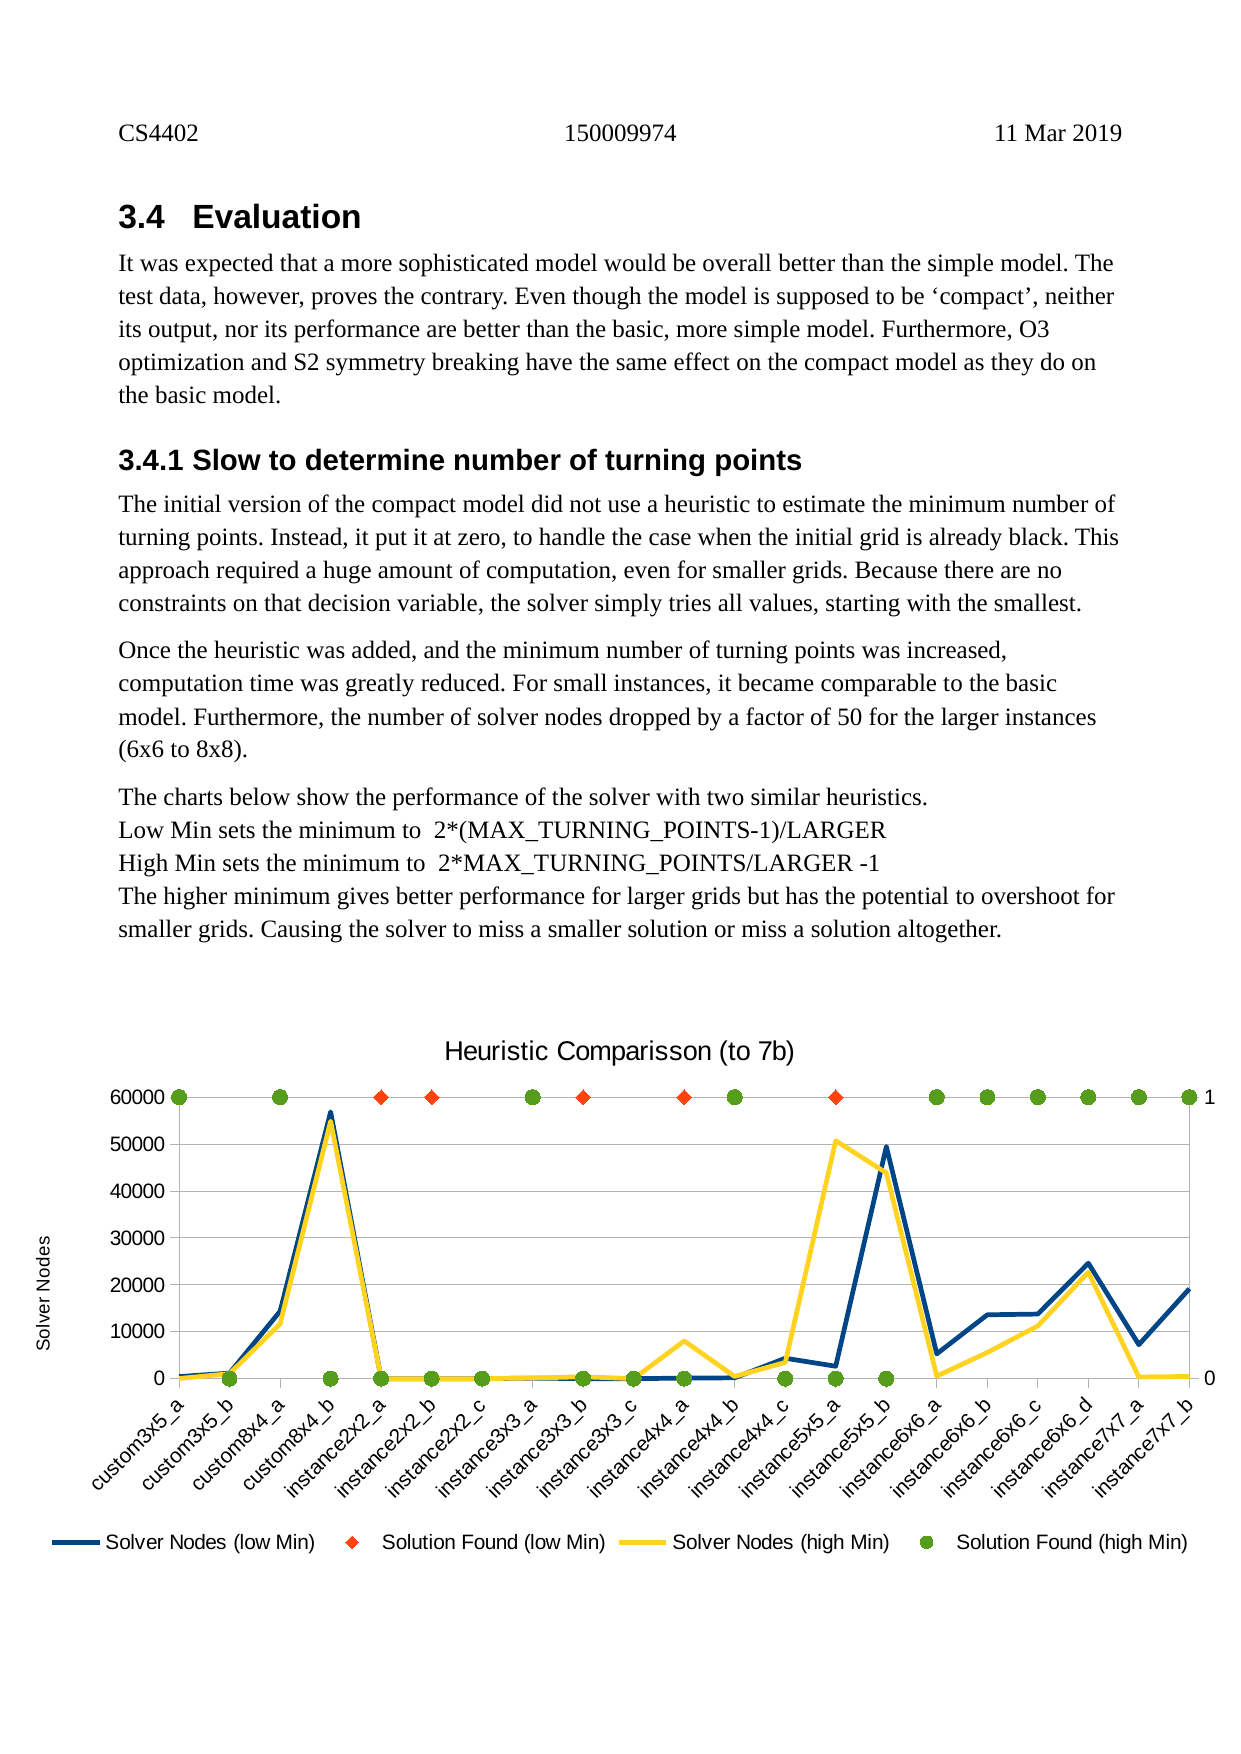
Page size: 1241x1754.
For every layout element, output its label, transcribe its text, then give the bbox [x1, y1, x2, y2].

text The initial version of the compact model did not use a heuristic to estimate the minimum number of turning points. Instead, it put it at zero, to handle the case when the initial grid is already black. This approach required a huge amount of computation, even for smaller grids. Because there are no constraints on that decision variable, the solver simply tries all values, starting with the smallest. [118, 489, 1122, 617]
text The charts below show the performance of the solver with two similar heuristics. Low Min sets the minimum to 2*(MAX_TURNING_POINTS-1)/LARGER High Min sets the minimum to 2*MAX_TURNING_POINTS/LARGER -1 The higher minimum gives better performance for larger grids but has the potential to overshoot for smaller grids. Causing the solver to miss a smaller solution or miss a solution altogether. [118, 782, 1122, 943]
text It was expected that a more sophisticated model would be overall better than the simple model. The test data, however, proves the contrary. Even though the model is supposed to be ‘compact’, neither its output, nor its performance are better than the basic, more simple model. Furthermore, O3 optimization and S2 symmetry breaking have the same effect on the compact model as they do on the basic model. [118, 248, 1122, 409]
text Once the heuristic was added, and the minimum number of turning points was increased, computation time was greatly reduced. For small instances, it became comparable to the basic model. Furthermore, the number of solver nodes dropped by a factor of 50 for the larger instances (6x6 to 8x8). [118, 636, 1122, 763]
subtitle Evaluation [118, 197, 1122, 236]
subtitle Slow to determine number of turning points [118, 443, 1122, 476]
